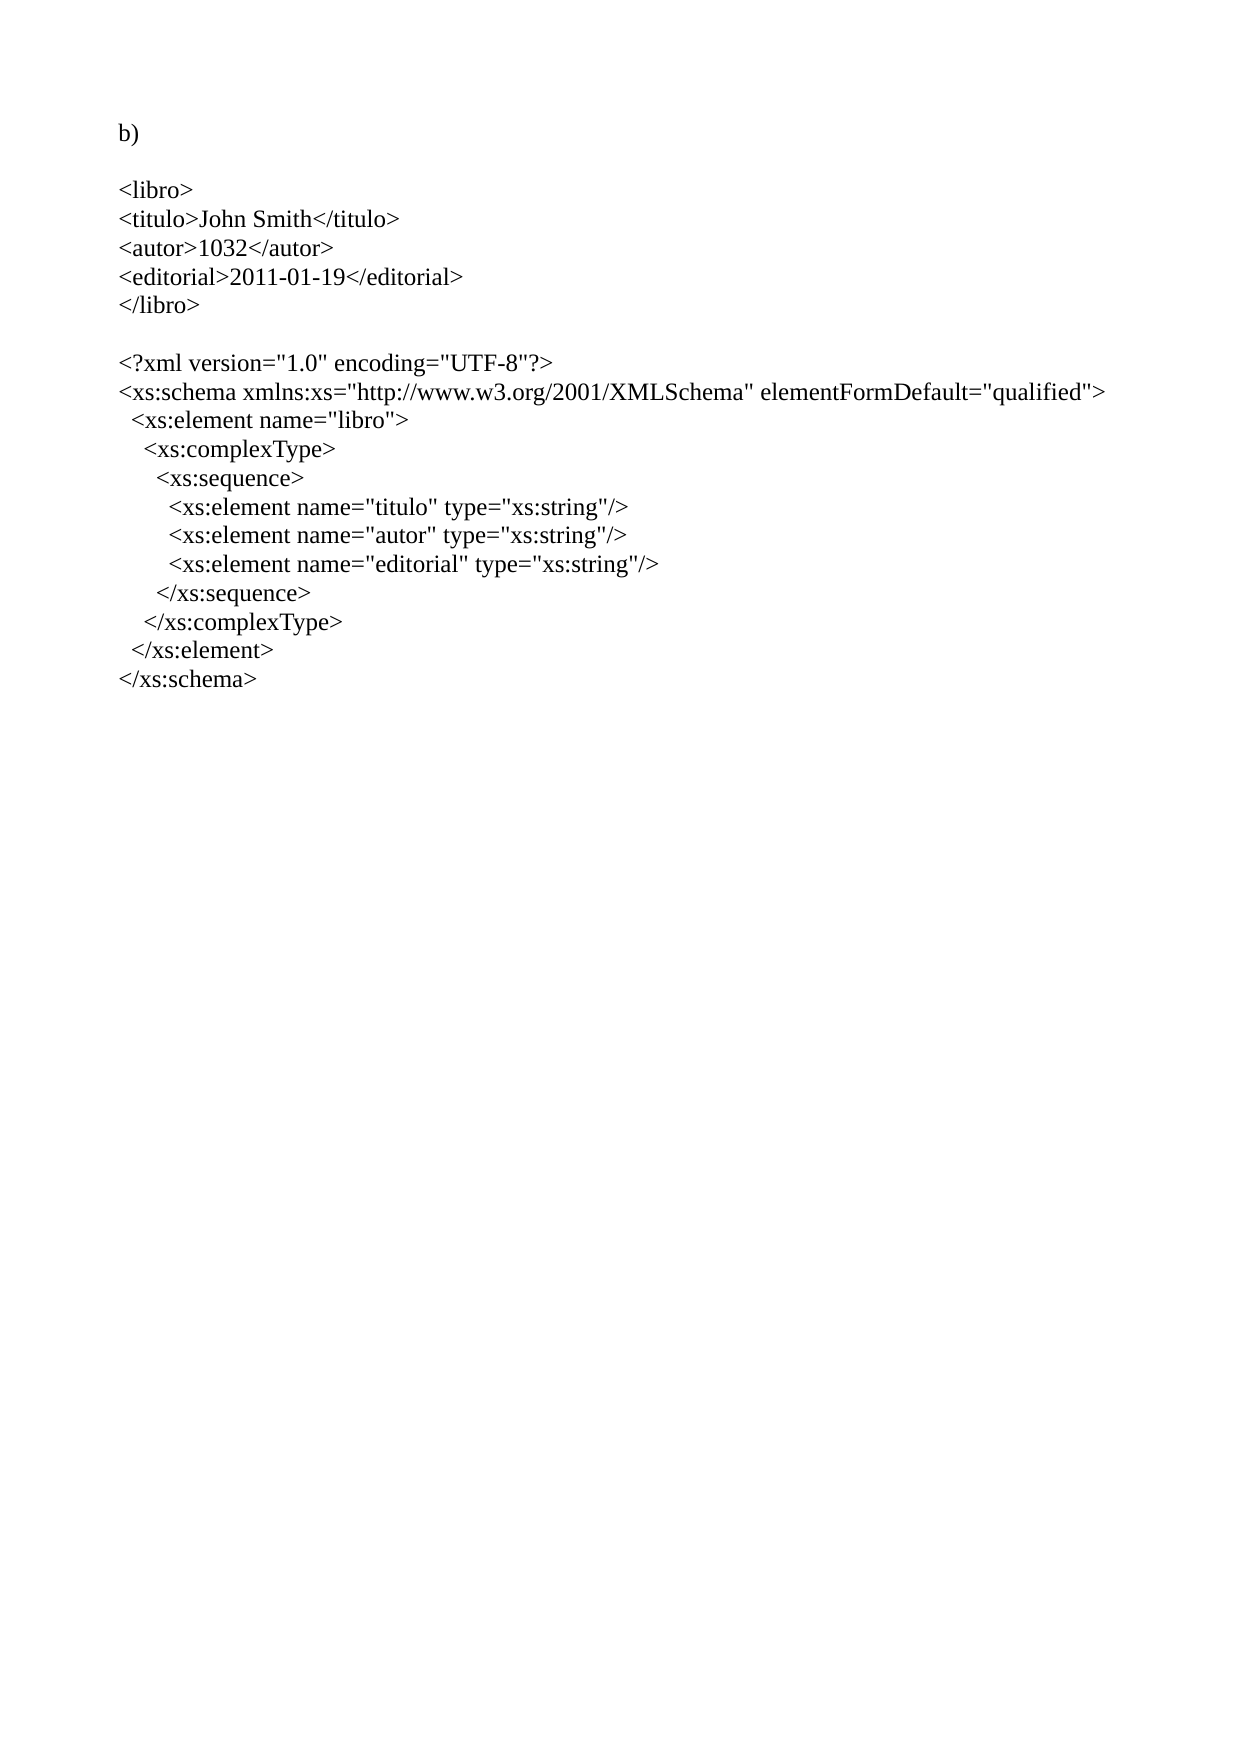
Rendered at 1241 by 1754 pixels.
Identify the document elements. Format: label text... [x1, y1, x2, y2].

text <xs:sequence> [118, 463, 1122, 492]
text b) [118, 118, 1122, 147]
text <?xml version="1.0" encoding="UTF-8"?> [118, 348, 1122, 377]
text <xs:element name="titulo" type="xs:string"/> [118, 492, 1122, 521]
text </xs:element> [118, 636, 1122, 664]
text <editorial>2011-01-19</editorial> [118, 262, 1122, 291]
text <xs:element name="libro"> [118, 406, 1122, 434]
text </xs:sequence> [118, 578, 1122, 607]
text <xs:element name="editorial" type="xs:string"/> [118, 549, 1122, 578]
text <autor>1032</autor> [118, 233, 1122, 262]
text </libro> [118, 291, 1122, 319]
text <libro> [118, 176, 1122, 204]
text <xs:schema xmlns:xs="http://www.w3.org/2001/XMLSchema" elementFormDefault="qualified"> [118, 377, 1122, 406]
text <xs:complexType> [118, 434, 1122, 463]
text </xs:complexType> [118, 607, 1122, 636]
text <xs:element name="autor" type="xs:string"/> [118, 521, 1122, 549]
text </xs:schema> [118, 664, 1122, 693]
text <titulo>John Smith</titulo> [118, 204, 1122, 233]
